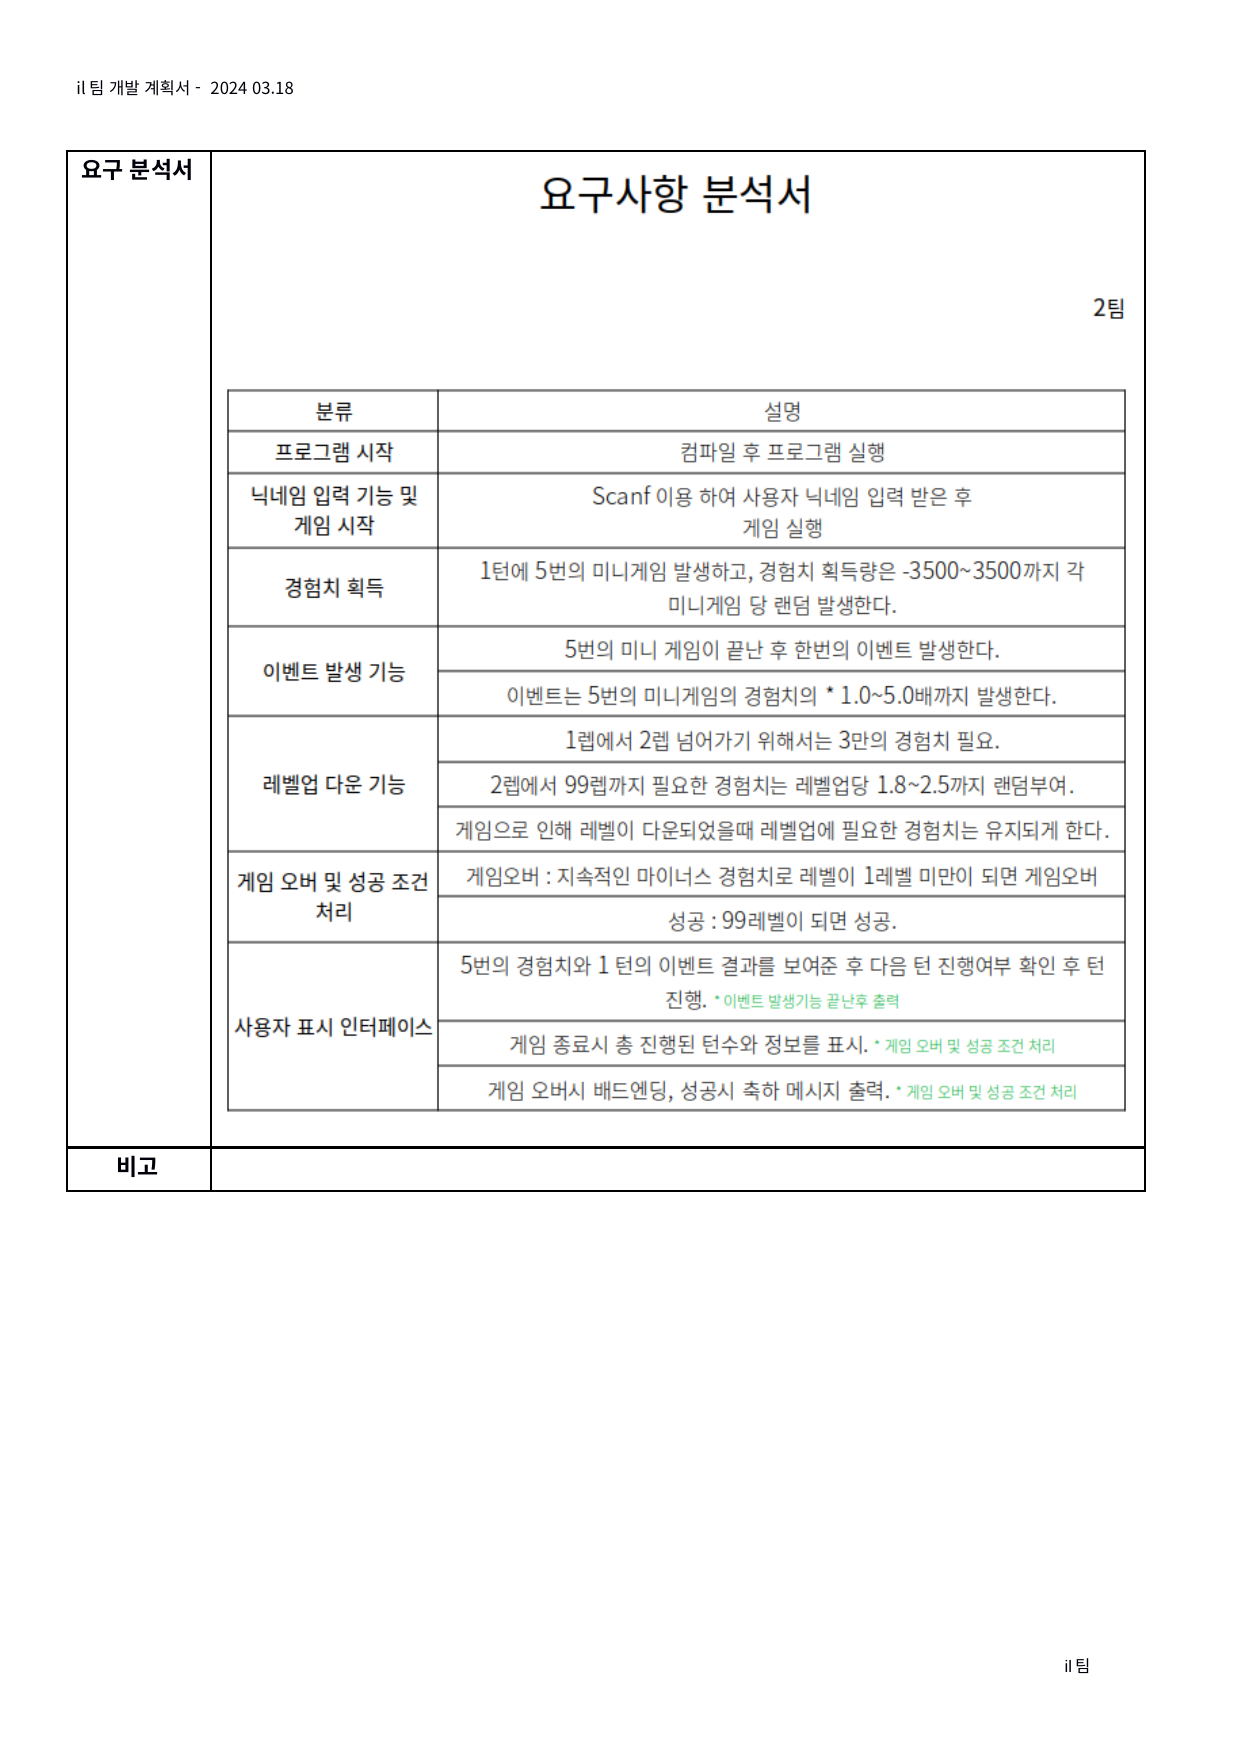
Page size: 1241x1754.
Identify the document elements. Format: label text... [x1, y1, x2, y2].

table_cell 요구 분석서 [68, 152, 210, 1146]
picture [218, 167, 1134, 1120]
table_cell 비고 [68, 1149, 210, 1190]
table_cell [212, 152, 1144, 1146]
table_cell [212, 1149, 1144, 1190]
